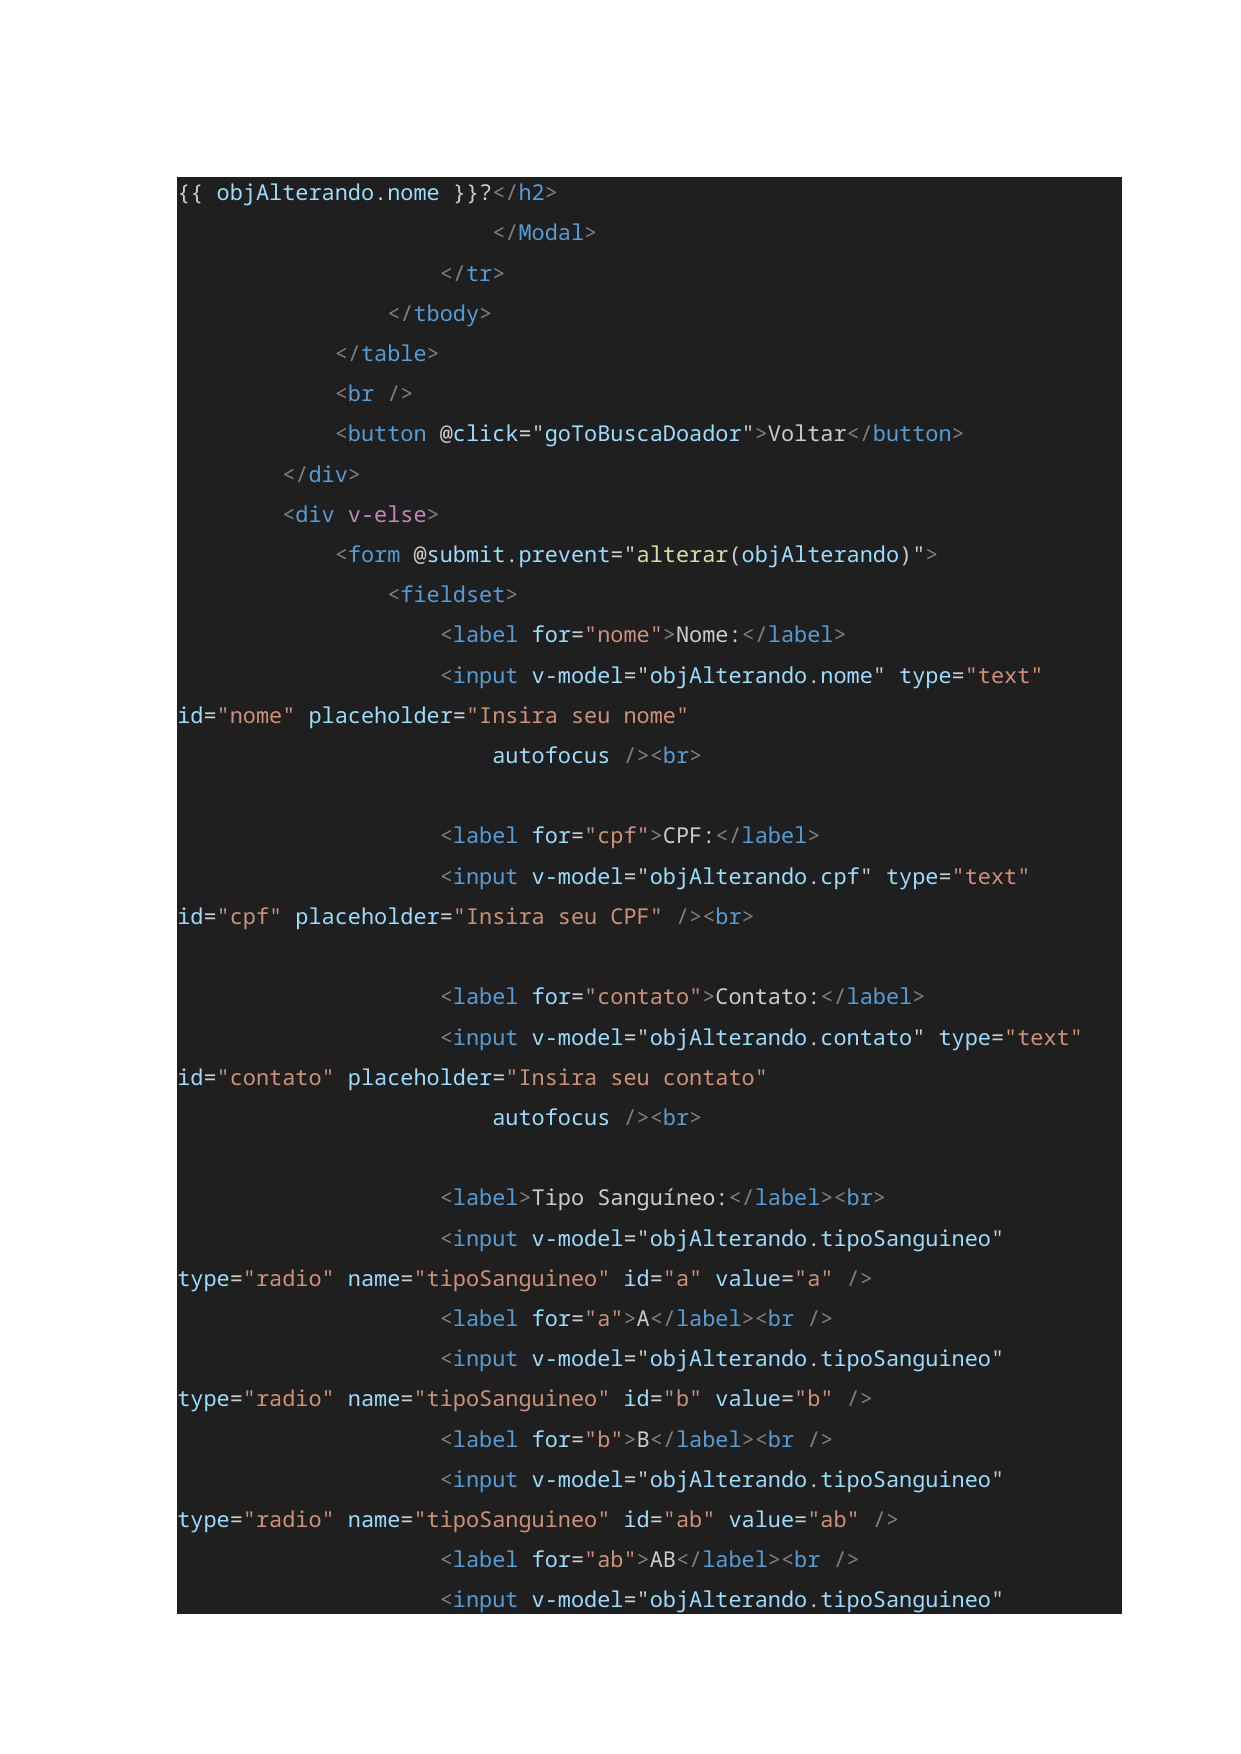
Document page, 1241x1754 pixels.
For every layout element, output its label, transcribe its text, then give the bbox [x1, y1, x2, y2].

text <fieldset> [177, 579, 1122, 609]
text </div> [177, 458, 1122, 488]
text <label for="nome">Nome:</label> [177, 619, 1122, 649]
text </tr> [177, 257, 1122, 287]
text <label for="cpf">CPF:</label> [177, 820, 1122, 850]
text <input v-model="objAlterando.contato" type="text" id="contato" placeholder="Insira seu contato" [177, 1021, 1122, 1091]
text <div v-else> [177, 499, 1122, 528]
text <label>Tipo Sanguíneo:</label><br> [177, 1182, 1122, 1212]
text </Modal> [177, 217, 1122, 247]
text <label for="b">B</label><br /> [177, 1423, 1122, 1453]
text <input v-model="objAlterando.tipoSanguineo" type="radio" name="tipoSanguineo" id="a" value="a" /> [177, 1222, 1122, 1292]
text autofocus /><br> [177, 1102, 1122, 1132]
text autofocus /><br> [177, 740, 1122, 770]
text </tbody> [177, 298, 1122, 327]
text <label for="a">A</label><br /> [177, 1303, 1122, 1333]
text <input v-model="objAlterando.cpf" type="text" id="cpf" placeholder="Insira seu CPF" /><br> [177, 861, 1122, 931]
text <button @click="goToBuscaDoador">Voltar</button> [177, 418, 1122, 448]
text <input v-model="objAlterando.tipoSanguineo" [177, 1584, 1122, 1614]
text <input v-model="objAlterando.tipoSanguineo" type="radio" name="tipoSanguineo" id="b" value="b" /> [177, 1343, 1122, 1413]
text </table> [177, 338, 1122, 368]
text <br /> [177, 378, 1122, 408]
text <label for="ab">AB</label><br /> [177, 1544, 1122, 1574]
text <input v-model="objAlterando.tipoSanguineo" type="radio" name="tipoSanguineo" id="ab" value="ab" /> [177, 1464, 1122, 1534]
text {{ objAlterando.nome }}?</h2> [177, 177, 1122, 207]
text <form @submit.prevent="alterar(objAlterando)"> [177, 539, 1122, 569]
text <label for="contato">Contato:</label> [177, 981, 1122, 1011]
text <input v-model="objAlterando.nome" type="text" id="nome" placeholder="Insira seu nome" [177, 659, 1122, 729]
